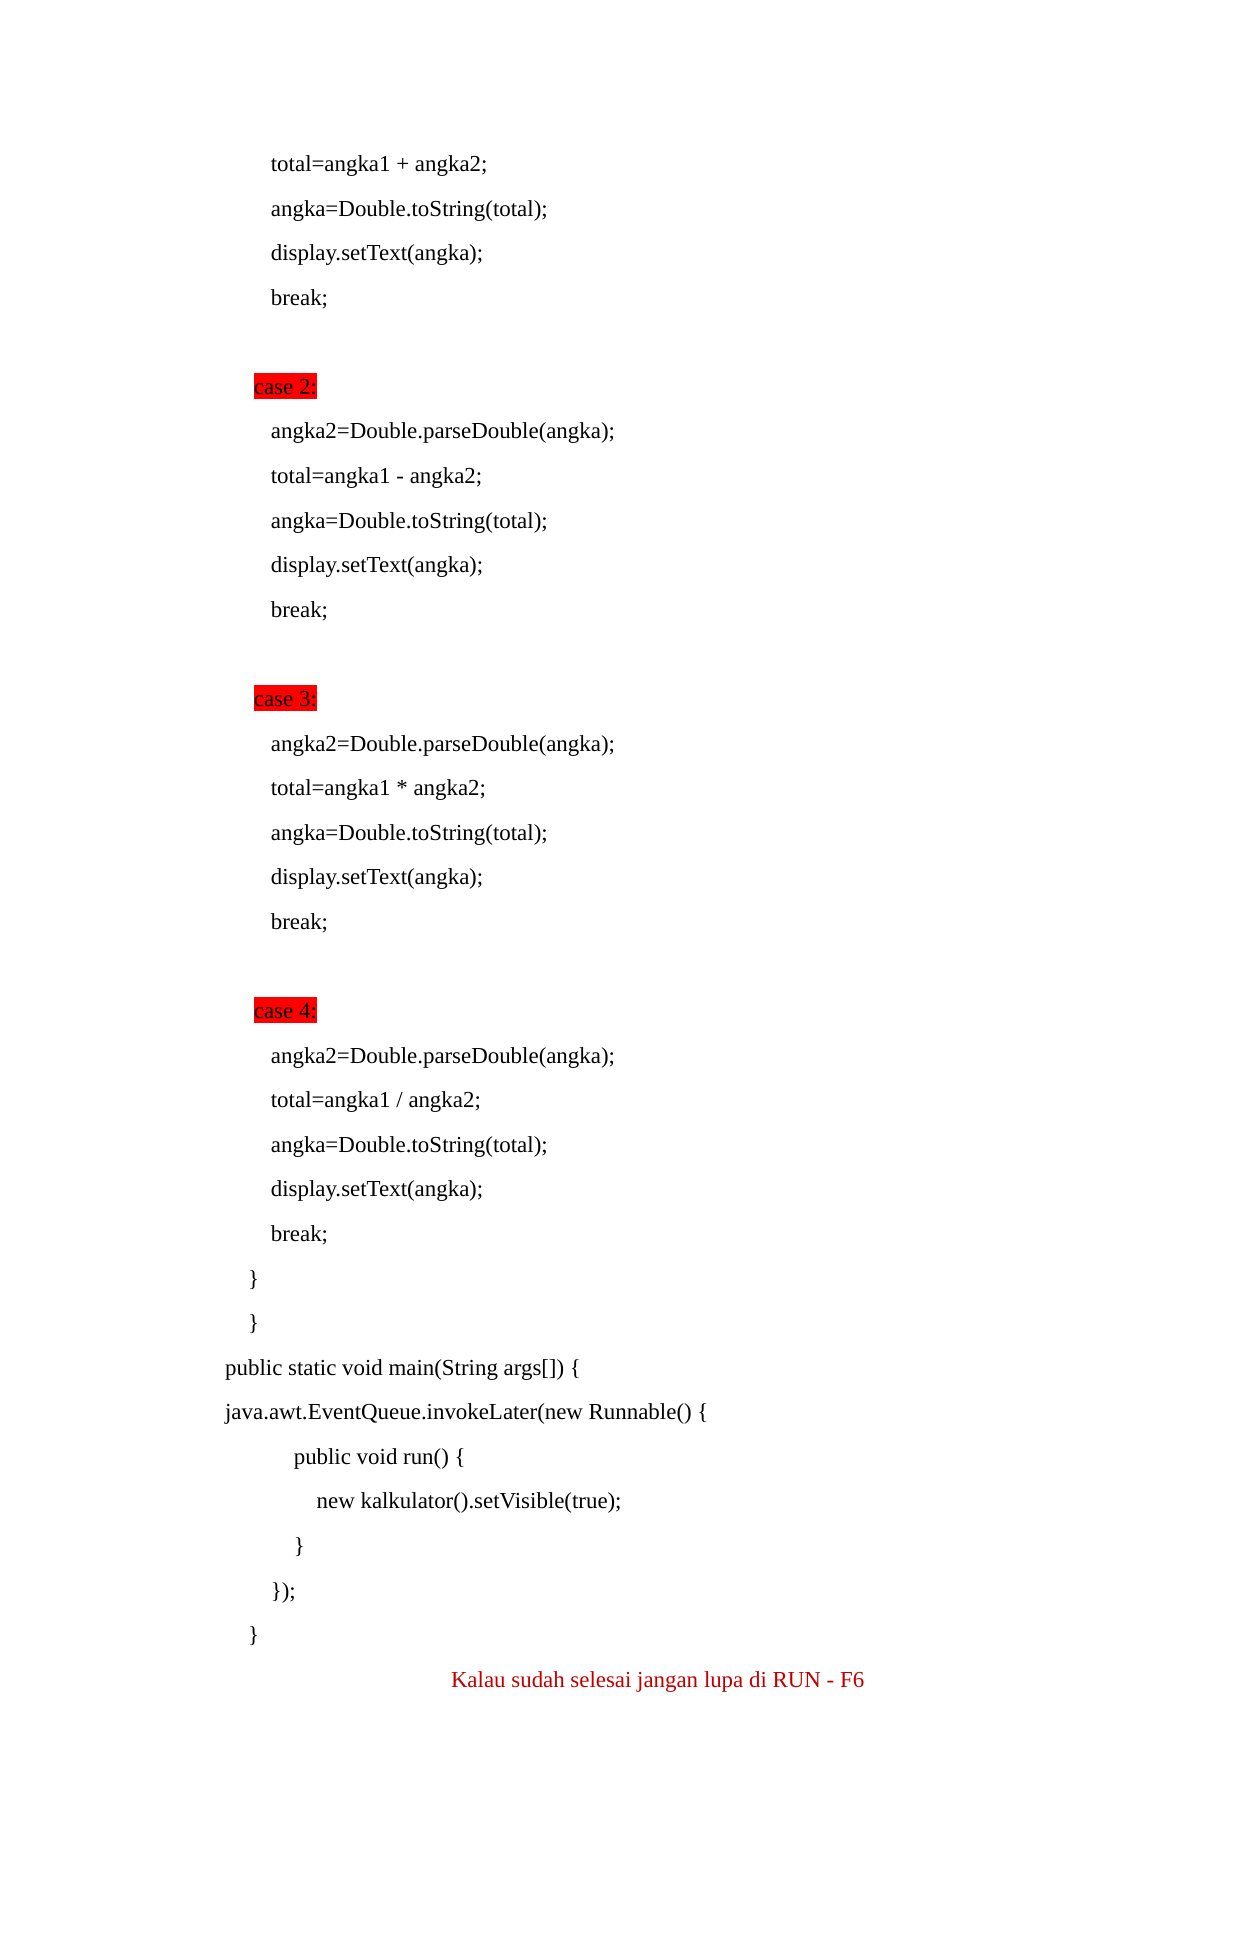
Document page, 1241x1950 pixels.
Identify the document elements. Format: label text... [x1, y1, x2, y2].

list break; [225, 1220, 1090, 1246]
list public void run() { [225, 1443, 1090, 1469]
list total=angka1 * angka2; [225, 774, 1090, 801]
list display.setText(angka); [225, 863, 1090, 890]
list angka2=Double.parseDouble(angka); [225, 417, 1090, 444]
list angka=Double.toString(total); [225, 194, 1090, 221]
list case 4: [225, 997, 1090, 1023]
list total=angka1 / angka2; [225, 1086, 1090, 1113]
list angka2=Double.parseDouble(angka); [225, 1042, 1090, 1068]
list } [225, 1532, 1090, 1558]
list angka=Double.toString(total); [225, 1131, 1090, 1157]
list angka2=Double.parseDouble(angka); [225, 729, 1090, 756]
list angka=Double.toString(total); [225, 819, 1090, 845]
list java.awt.EventQueue.invokeLater(new Runnable() { [225, 1398, 1090, 1425]
list break; [225, 596, 1090, 622]
list display.setText(angka); [225, 551, 1090, 578]
list Kalau sudah selesai jangan lupa di RUN - F6 [225, 1666, 1090, 1692]
list display.setText(angka); [225, 239, 1090, 266]
list display.setText(angka); [225, 1175, 1090, 1202]
list case 2: [225, 373, 1090, 399]
list total=angka1 - angka2; [225, 462, 1090, 488]
list break; [225, 284, 1090, 310]
list case 3: [225, 685, 1090, 711]
list } [225, 1264, 1090, 1291]
list break; [225, 908, 1090, 934]
list total=angka1 + angka2; [225, 150, 1090, 176]
list } [225, 1621, 1090, 1648]
list new kalkulator().setVisible(true); [225, 1487, 1090, 1514]
list public static void main(String args[]) { [225, 1354, 1090, 1380]
list }); [225, 1577, 1090, 1603]
list angka=Double.toString(total); [225, 507, 1090, 533]
list } [225, 1309, 1090, 1336]
